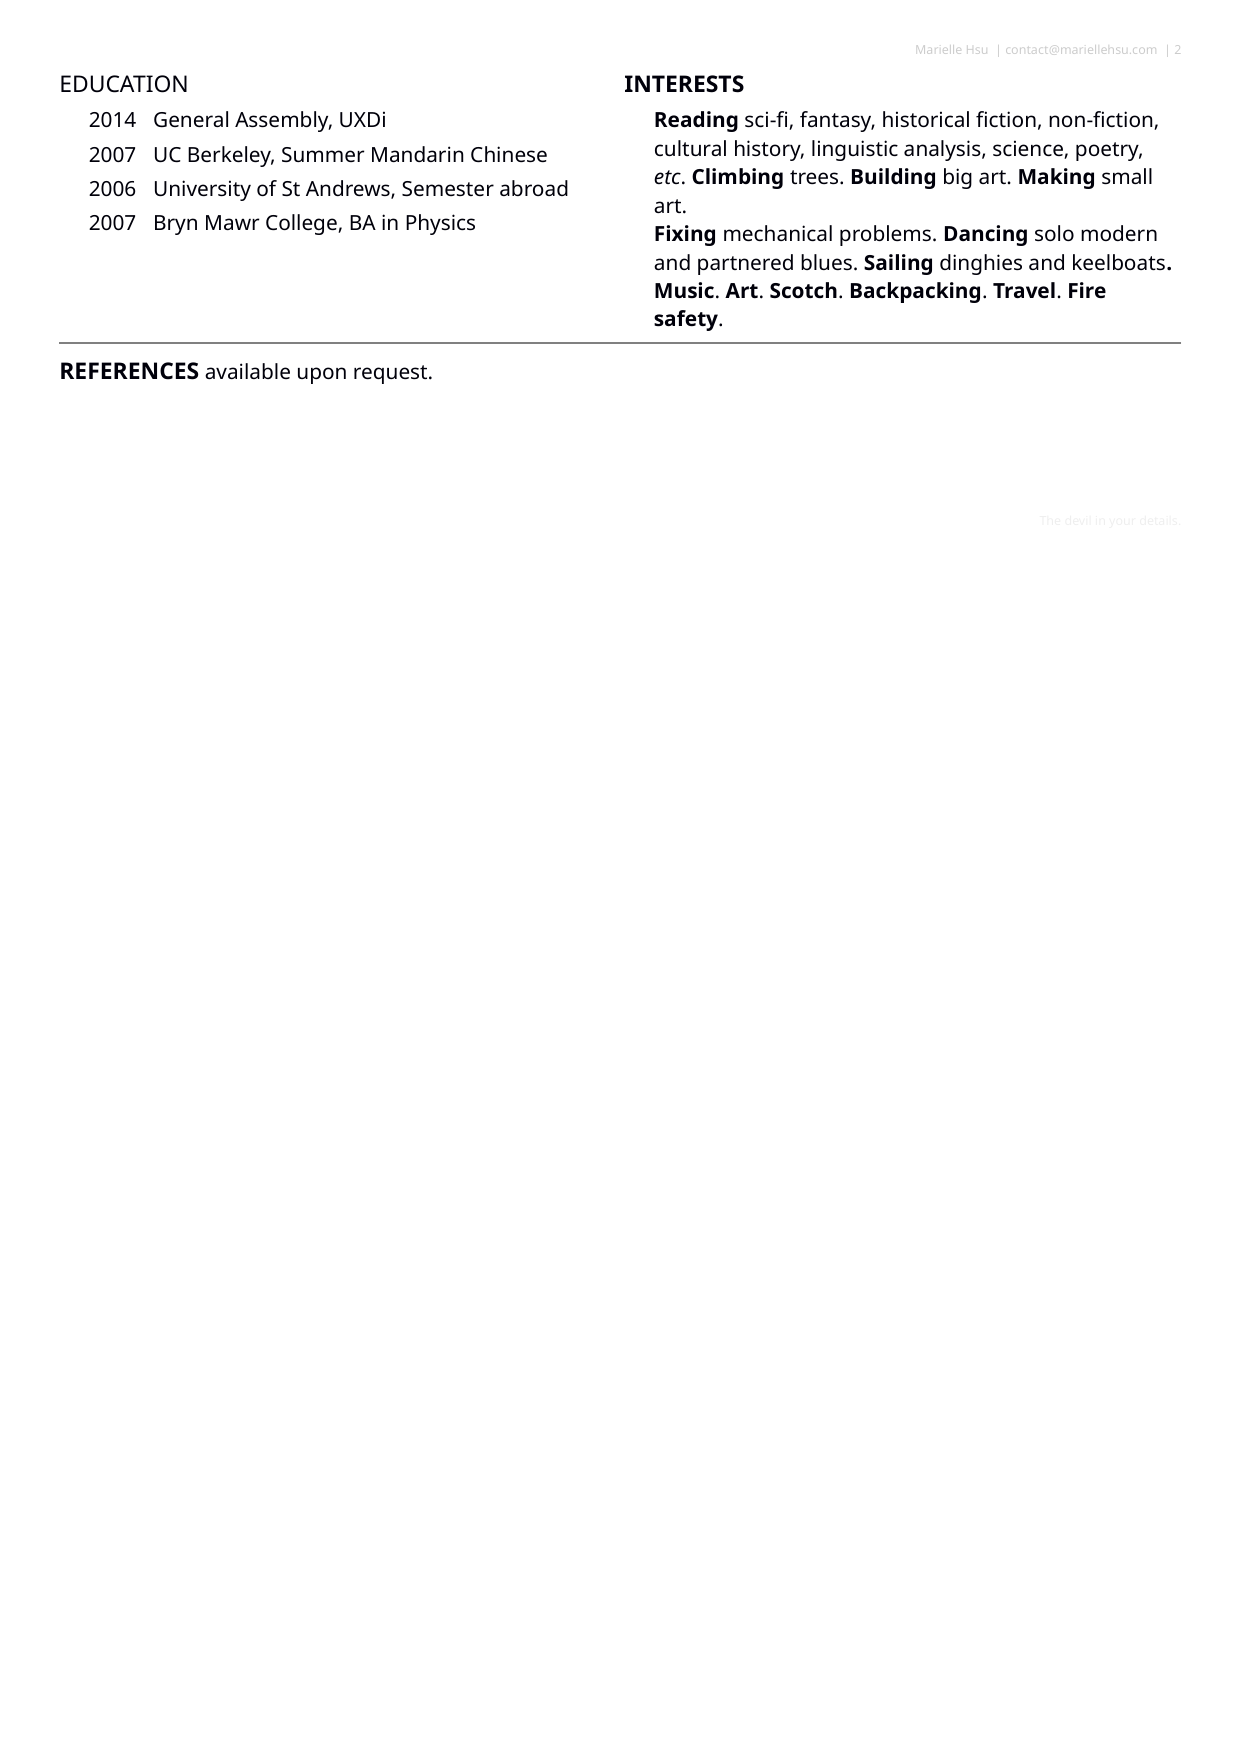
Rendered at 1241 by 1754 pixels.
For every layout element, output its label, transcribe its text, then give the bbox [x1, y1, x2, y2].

table_header INTERESTS Reading sci-fi, fantasy, historical fiction, non-fiction, cultural history, linguistic analysis, science, poetry, etc. Climbing trees. Building big art. Making small art. Fixing mechanical problems. Dancing solo modern and partnered blues. Sailing dinghies and keelboats. Music. Art. Scotch. Backpacking. Travel. Fire safety. [624, 62, 1181, 333]
text REFERENCES available upon request. [59, 355, 1181, 386]
text The devil in your details. [59, 512, 1181, 529]
table_header EDUCATION 2014 General Assembly, UXDi 2007 UC Berkeley, Summer Mandarin Chinese 2006 University of St Andrews, Semester abroad 2007 Bryn Mawr College, BA in Physics [59, 62, 624, 333]
